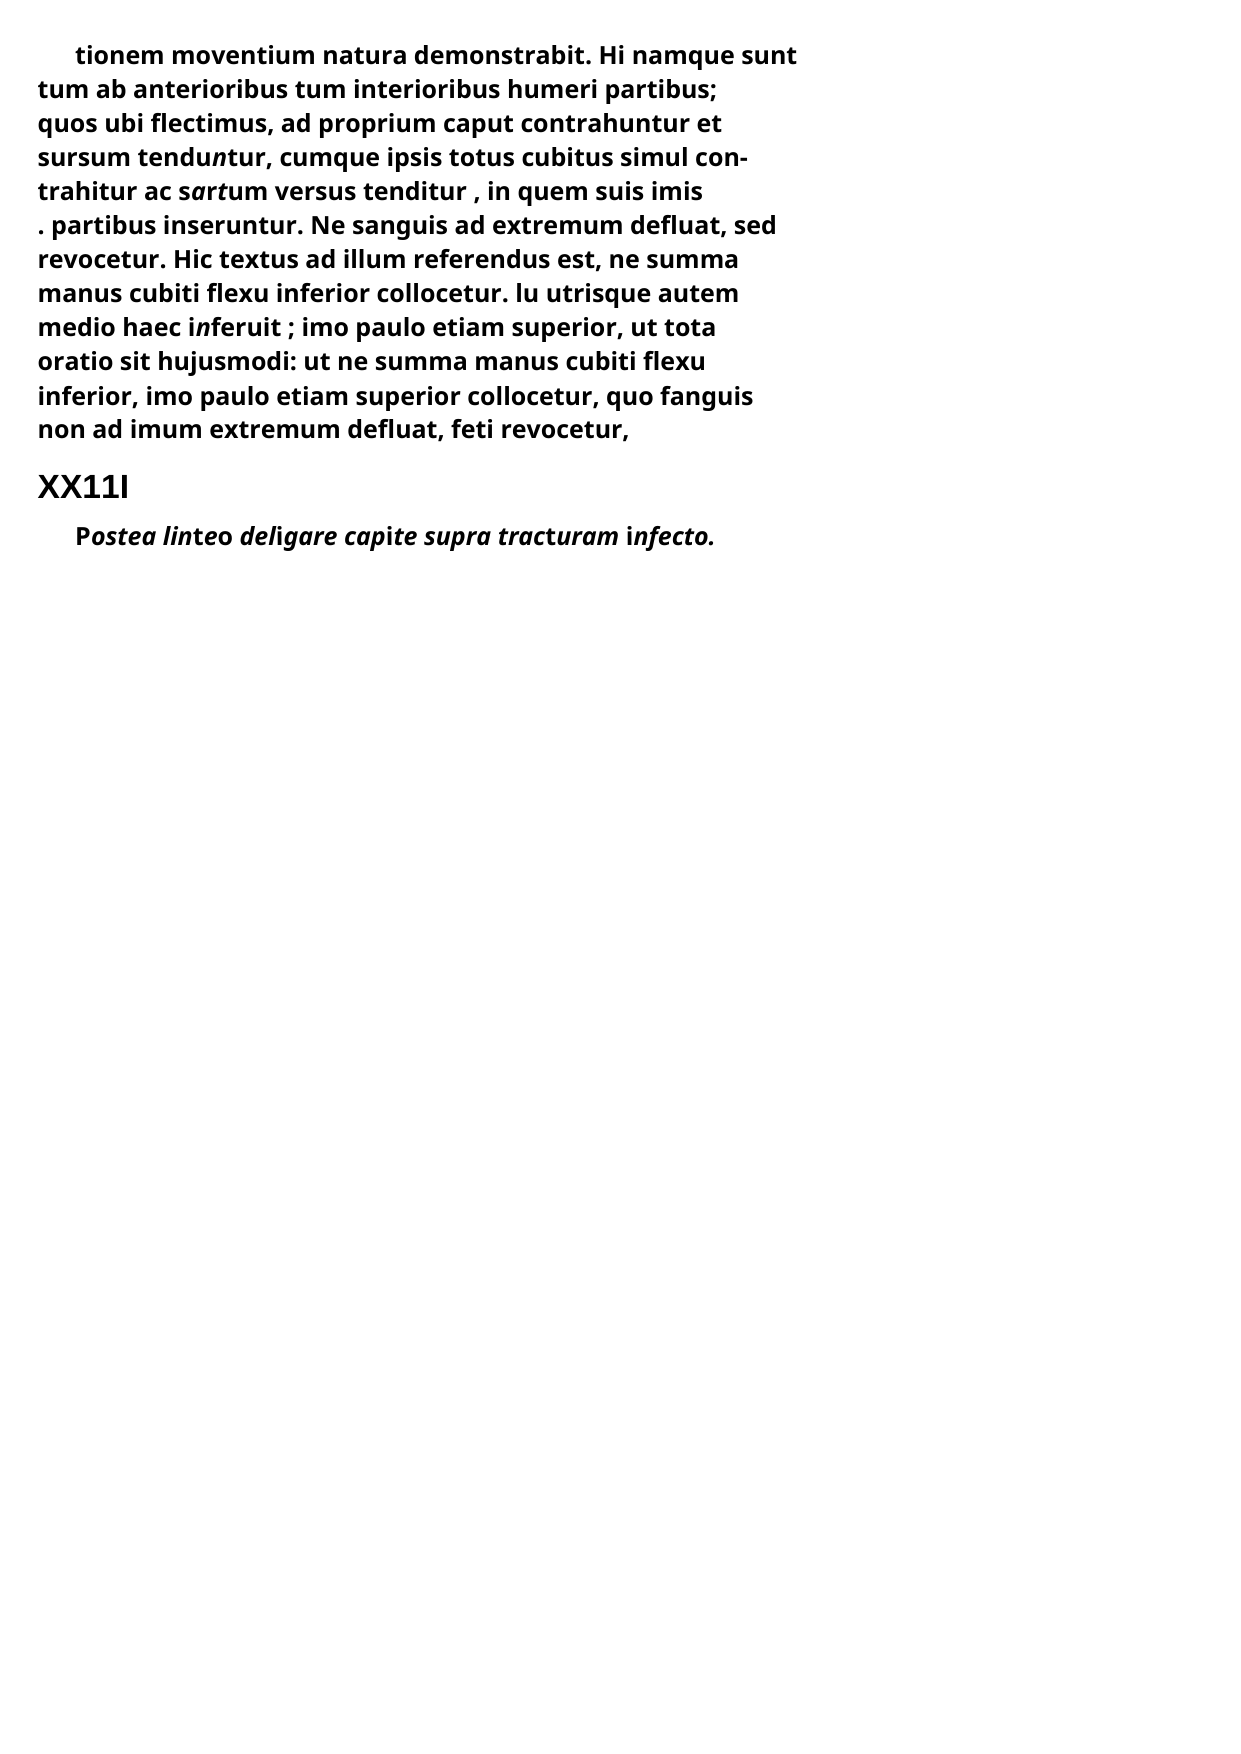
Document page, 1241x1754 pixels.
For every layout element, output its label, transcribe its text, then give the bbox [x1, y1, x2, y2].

text Postea linteo deligare capite supra tracturam infecto. [37, 518, 1203, 552]
subtitle XX11I [37, 467, 1203, 506]
text tionem moventium natura demonstrabit. Hi namque sunt tum ab anterioribus tum interioribus humeri partibus; quos ubi flectimus, ad proprium caput contrahuntur et sursum tenduntur, cumque ipsis totus cubitus simul con- trahitur ac sartum versus tenditur , in quem suis imis . partibus inseruntur. Ne sanguis ad extremum defluat, sed revocetur. Hic textus ad illum referendus est, ne summa manus cubiti flexu inferior collocetur. lu utrisque autem medio haec inferuit ; imo paulo etiam superior, ut tota oratio sit hujusmodi: ut ne summa manus cubiti flexu inferior, imo paulo etiam superior collocetur, quo fanguis non ad imum extremum defluat, feti revocetur, [37, 37, 1203, 446]
